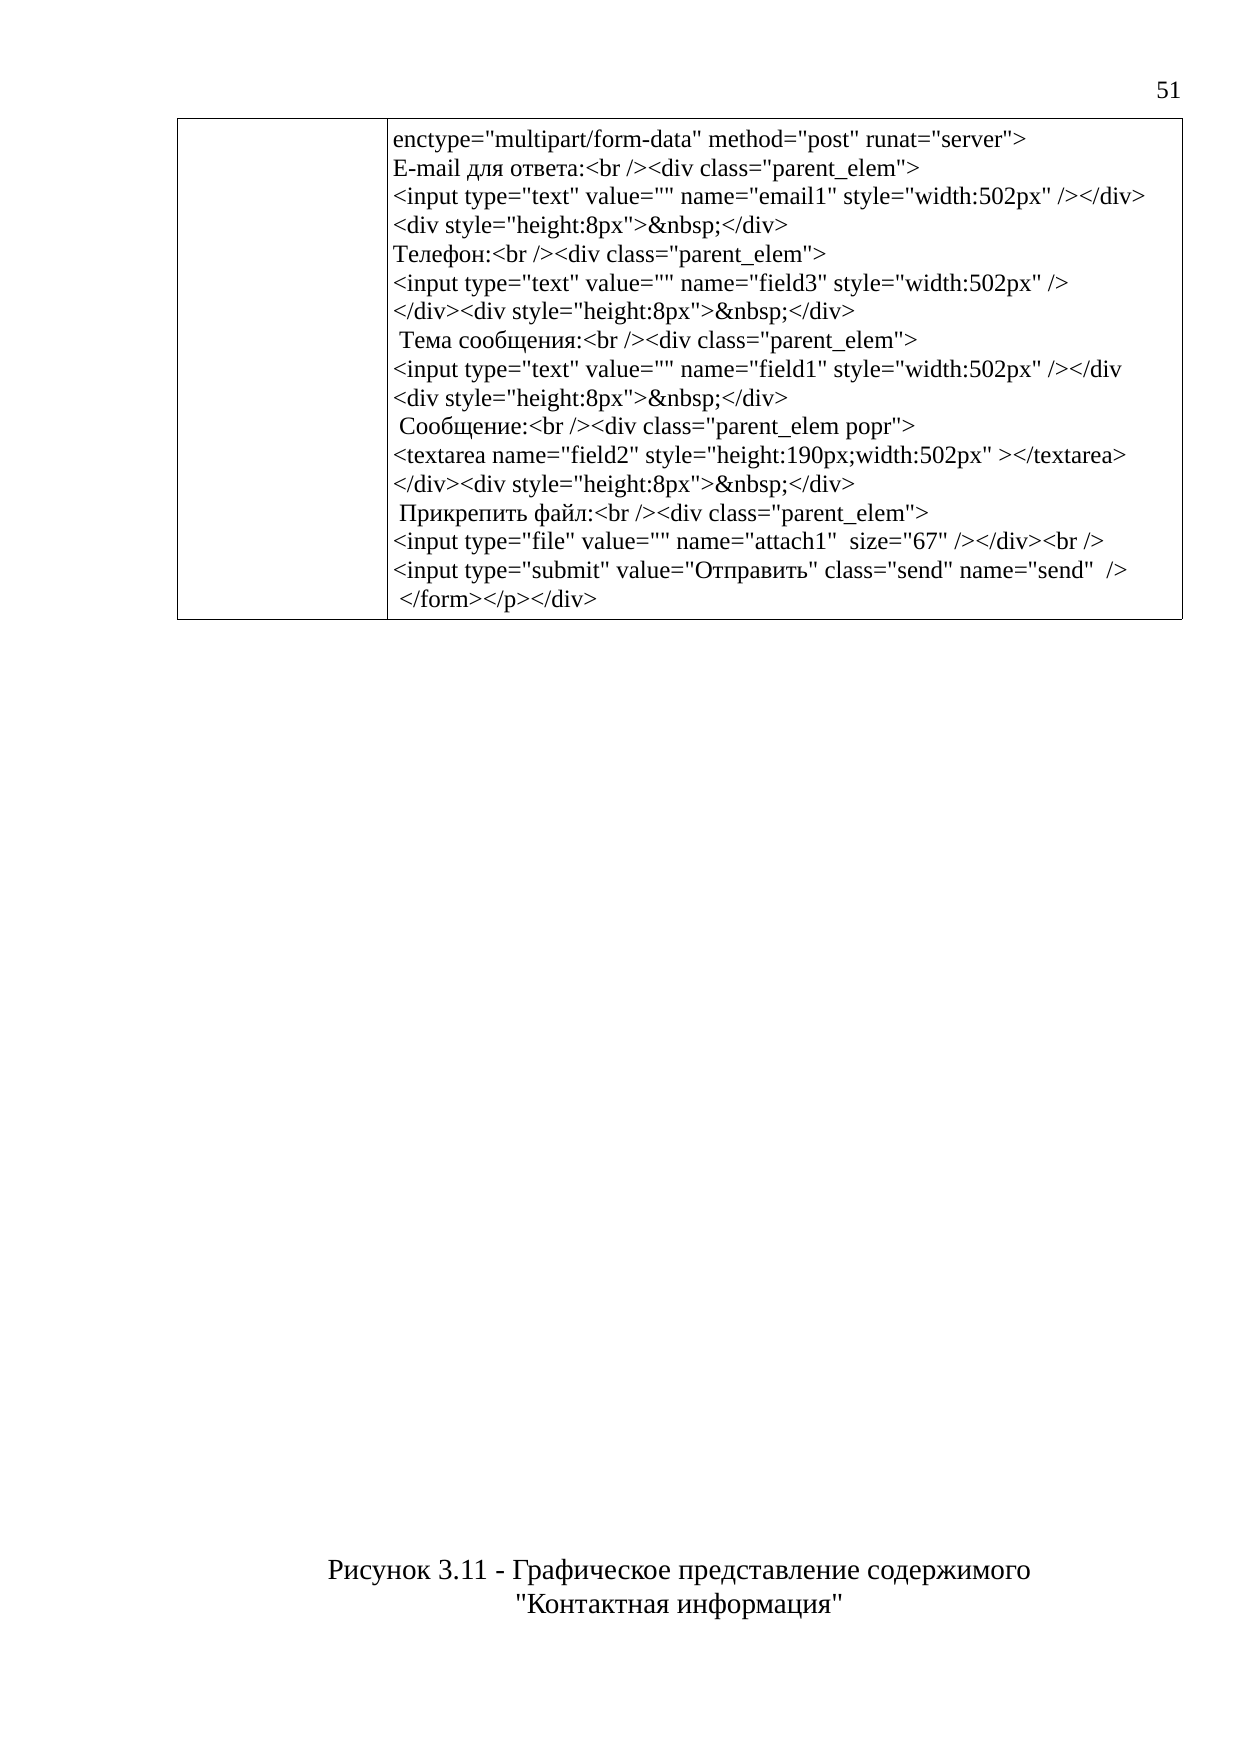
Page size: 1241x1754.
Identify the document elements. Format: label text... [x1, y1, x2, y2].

table_cell enctype="multipart/form-data" method="post" runat="server"> Е-mail для ответа:<br /><div class="parent_elem"> <input type="text" value="" name="email1" style="width:502px" /></div> <div style="height:8px">&nbsp;</div> Телефон:<br /><div class="parent_elem"> <input type="text" value="" name="field3" style="width:502px" /> </div><div style="height:8px">&nbsp;</div> Тема сообщения:<br /><div class="parent_elem"> <input type="text" value="" name="field1" style="width:502px" /></div <div style="height:8px">&nbsp;</div> Сообщение:<br /><div class="parent_elem popr"> <textarea name="field2" style="height:190px;width:502px" ></textarea> </div><div style="height:8px">&nbsp;</div> Прикрепить файл:<br /><div class="parent_elem"> <input type="file" value="" name="attach1" size="67" /></div><br /> <input type="submit" value="Отправить" class="send" name="send" /> </form></p></div> [388, 119, 1182, 618]
table_cell [178, 119, 387, 618]
text Рисунок 3.11 - Графическое представление содержимого "Контактная информация" [272, 688, 1086, 1619]
